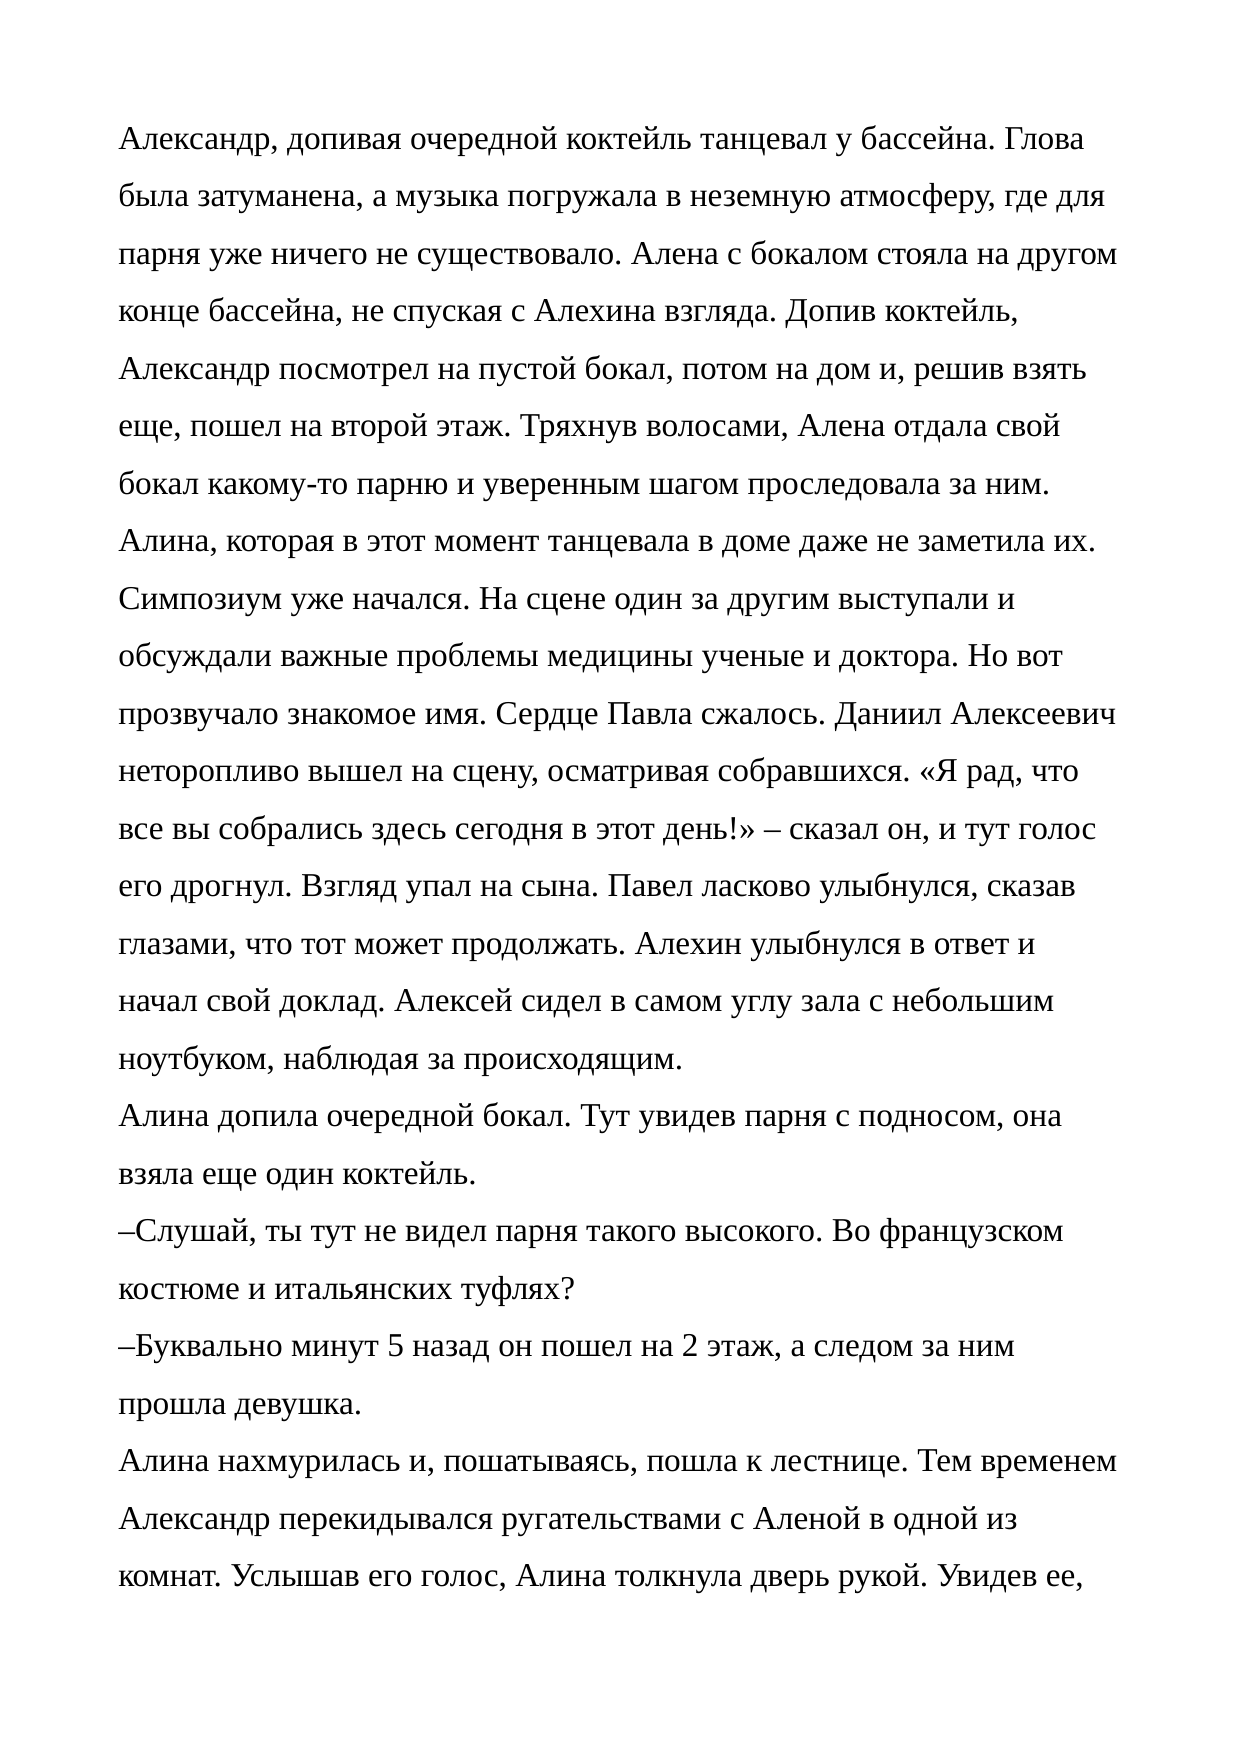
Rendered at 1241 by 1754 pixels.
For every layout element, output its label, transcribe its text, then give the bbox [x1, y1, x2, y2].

text Алина нахмурилась и, пошатываясь, пошла к лестнице. Тем временем Александр перекидывался ругательствами с Аленой в одной из комнат. Услышав его голос, Алина толкнула дверь рукой. Увидев ее, [118, 1441, 1122, 1594]
text Симпозиум уже начался. На сцене один за другим выступали и обсуждали важные проблемы медицины ученые и доктора. Но вот прозвучало знакомое имя. Сердце Павла сжалось. Даниил Алексеевич неторопливо вышел на сцену, осматривая собравшихся. «Я рад, что все вы собрались здесь сегодня в этот день!» – сказал он, и тут голос его дрогнул. Взгляд упал на сына. Павел ласково улыбнулся, сказав глазами, что тот может продолжать. Алехин улыбнулся в ответ и начал свой доклад. Алексей сидел в самом углу зала с небольшим ноутбуком, наблюдая за происходящим. [118, 578, 1122, 1076]
text –Буквально минут 5 назад он пошел на 2 этаж, а следом за ним прошла девушка. [118, 1326, 1122, 1421]
text Александр, допивая очередной коктейль танцевал у бассейна. Глова была затуманена, а музыка погружала в неземную атмосферу, где для парня уже ничего не существовало. Алена с бокалом стояла на другом конце бассейна, не спуская с Алехина взгляда. Допив коктейль, Александр посмотрел на пустой бокал, потом на дом и, решив взять еще, пошел на второй этаж. Тряхнув волосами, Алена отдала свой бокал какому-то парню и уверенным шагом проследовала за ним. Алина, которая в этот момент танцевала в доме даже не заметила их. [118, 118, 1122, 559]
text Алина допила очередной бокал. Тут увидев парня с подносом, она взяла еще один коктейль. [118, 1096, 1122, 1191]
text –Слушай, ты тут не видел парня такого высокого. Во французском костюме и итальянских туфлях? [118, 1211, 1122, 1306]
